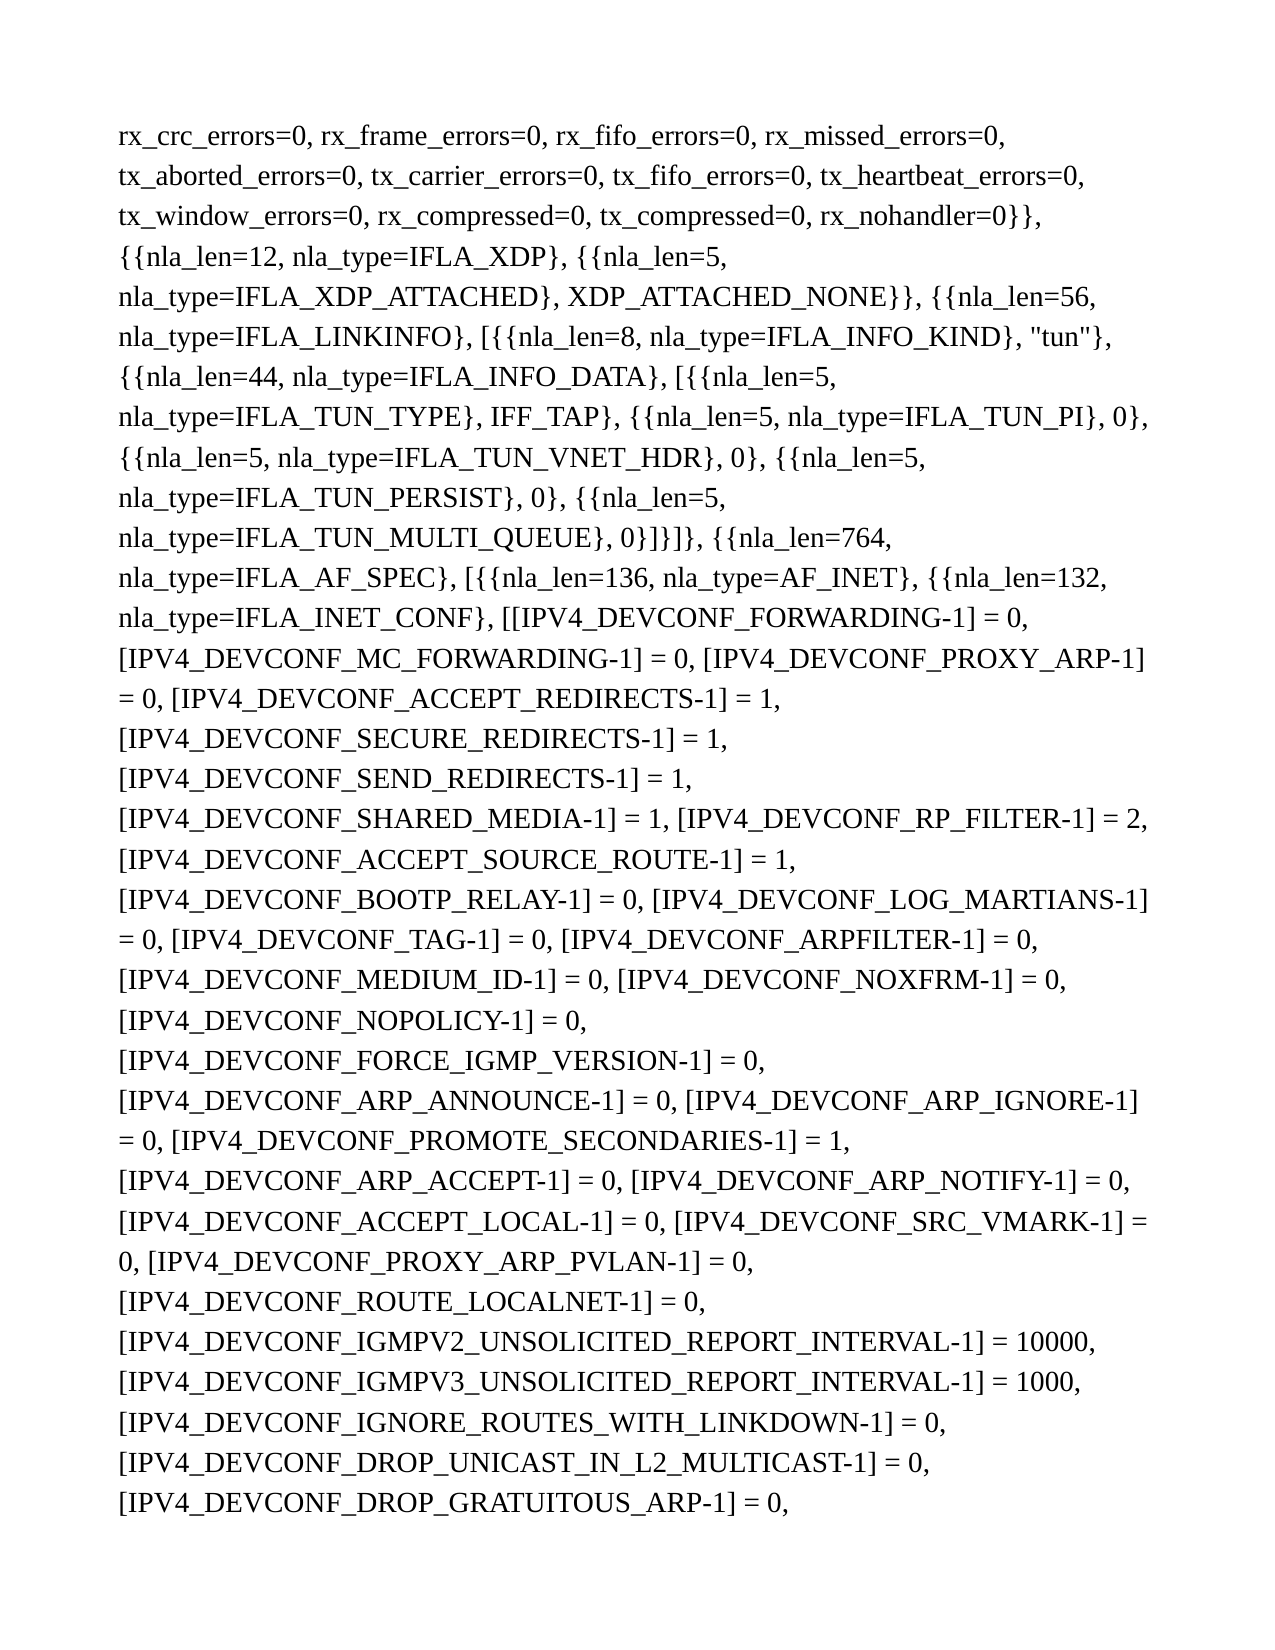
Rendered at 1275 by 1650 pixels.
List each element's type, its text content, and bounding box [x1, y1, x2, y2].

text rx_crc_errors=0, rx_frame_errors=0, rx_fifo_errors=0, rx_missed_errors=0, tx_aborted_errors=0, tx_carrier_errors=0, tx_fifo_errors=0, tx_heartbeat_errors=0, tx_window_errors=0, rx_compressed=0, tx_compressed=0, rx_nohandler=0}}, {{nla_len=12, nla_type=IFLA_XDP}, {{nla_len=5, nla_type=IFLA_XDP_ATTACHED}, XDP_ATTACHED_NONE}}, {{nla_len=56, nla_type=IFLA_LINKINFO}, [{{nla_len=8, nla_type=IFLA_INFO_KIND}, "tun"}, {{nla_len=44, nla_type=IFLA_INFO_DATA}, [{{nla_len=5, nla_type=IFLA_TUN_TYPE}, IFF_TAP}, {{nla_len=5, nla_type=IFLA_TUN_PI}, 0}, {{nla_len=5, nla_type=IFLA_TUN_VNET_HDR}, 0}, {{nla_len=5, nla_type=IFLA_TUN_PERSIST}, 0}, {{nla_len=5, nla_type=IFLA_TUN_MULTI_QUEUE}, 0}]}]}, {{nla_len=764, nla_type=IFLA_AF_SPEC}, [{{nla_len=136, nla_type=AF_INET}, {{nla_len=132, nla_type=IFLA_INET_CONF}, [[IPV4_DEVCONF_FORWARDING-1] = 0, [IPV4_DEVCONF_MC_FORWARDING-1] = 0, [IPV4_DEVCONF_PROXY_ARP-1] = 0, [IPV4_DEVCONF_ACCEPT_REDIRECTS-1] = 1, [IPV4_DEVCONF_SECURE_REDIRECTS-1] = 1, [IPV4_DEVCONF_SEND_REDIRECTS-1] = 1, [IPV4_DEVCONF_SHARED_MEDIA-1] = 1, [IPV4_DEVCONF_RP_FILTER-1] = 2, [IPV4_DEVCONF_ACCEPT_SOURCE_ROUTE-1] = 1, [IPV4_DEVCONF_BOOTP_RELAY-1] = 0, [IPV4_DEVCONF_LOG_MARTIANS-1] = 0, [IPV4_DEVCONF_TAG-1] = 0, [IPV4_DEVCONF_ARPFILTER-1] = 0, [IPV4_DEVCONF_MEDIUM_ID-1] = 0, [IPV4_DEVCONF_NOXFRM-1] = 0, [IPV4_DEVCONF_NOPOLICY-1] = 0, [IPV4_DEVCONF_FORCE_IGMP_VERSION-1] = 0, [IPV4_DEVCONF_ARP_ANNOUNCE-1] = 0, [IPV4_DEVCONF_ARP_IGNORE-1] = 0, [IPV4_DEVCONF_PROMOTE_SECONDARIES-1] = 1, [IPV4_DEVCONF_ARP_ACCEPT-1] = 0, [IPV4_DEVCONF_ARP_NOTIFY-1] = 0, [IPV4_DEVCONF_ACCEPT_LOCAL-1] = 0, [IPV4_DEVCONF_SRC_VMARK-1] = 0, [IPV4_DEVCONF_PROXY_ARP_PVLAN-1] = 0, [IPV4_DEVCONF_ROUTE_LOCALNET-1] = 0, [IPV4_DEVCONF_IGMPV2_UNSOLICITED_REPORT_INTERVAL-1] = 10000, [IPV4_DEVCONF_IGMPV3_UNSOLICITED_REPORT_INTERVAL-1] = 1000, [IPV4_DEVCONF_IGNORE_ROUTES_WITH_LINKDOWN-1] = 0, [IPV4_DEVCONF_DROP_UNICAST_IN_L2_MULTICAST-1] = 0, [IPV4_DEVCONF_DROP_GRATUITOUS_ARP-1] = 0, [118, 118, 1157, 1519]
